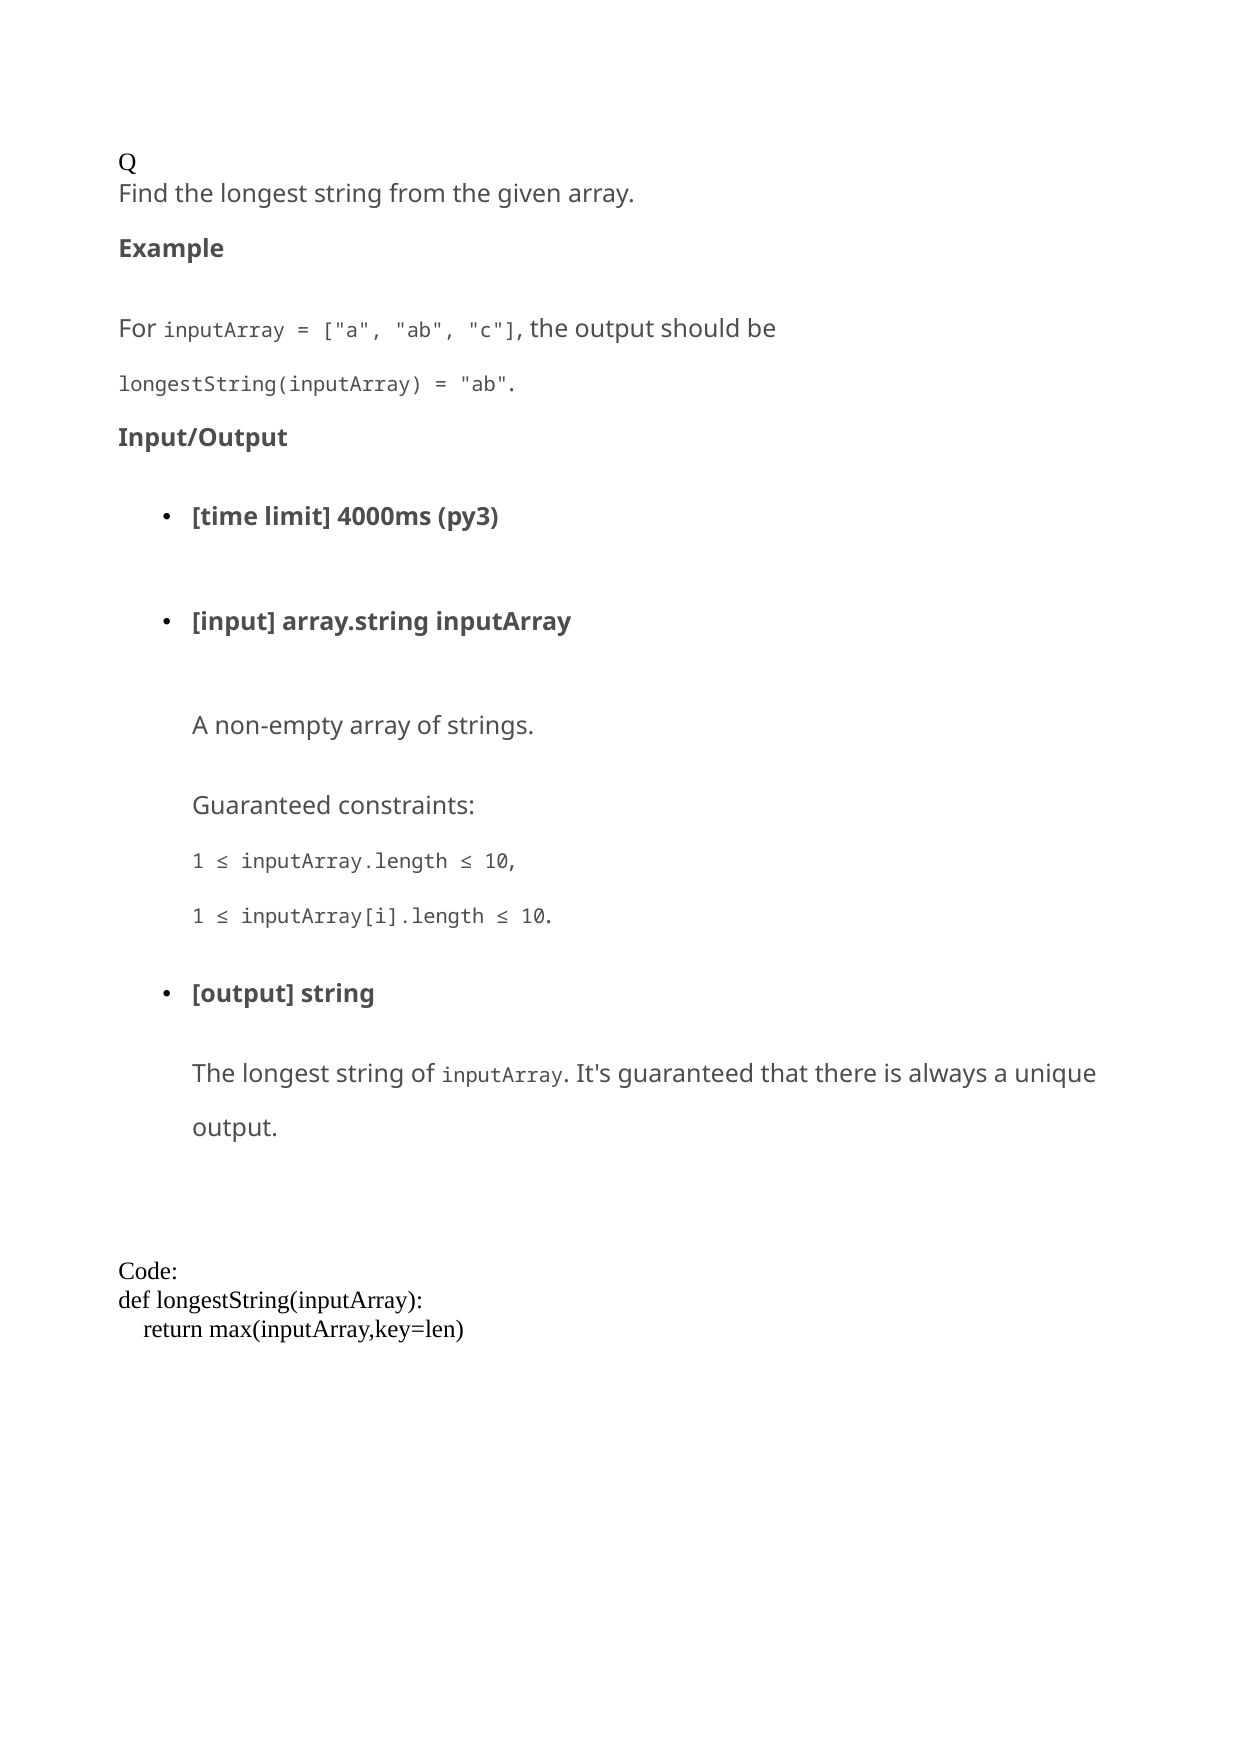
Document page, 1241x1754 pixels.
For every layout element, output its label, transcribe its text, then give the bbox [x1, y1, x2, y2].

text Input/Output [118, 419, 1122, 453]
text return max(inputArray,key=len) [118, 1314, 1122, 1342]
text Q [118, 147, 1122, 176]
text For inputArray = ["a", "ab", "c"], the output should be longestString(inputArray) = "ab". [118, 311, 1122, 399]
text Code: [118, 1256, 1122, 1285]
list [output] string [162, 976, 1122, 1010]
list [time limit] 4000ms (py3) [162, 499, 1122, 533]
text def longestString(inputArray): [118, 1285, 1122, 1314]
text Example [118, 231, 1122, 265]
list A non-empty array of strings. [162, 708, 1122, 742]
list Guaranteed constraints: 1 ≤ inputArray.length ≤ 10, 1 ≤ inputArray[i].length ≤ 10. [162, 787, 1122, 930]
list [input] array.string inputArray [162, 603, 1122, 637]
text Find the longest string from the given array. [118, 176, 1122, 210]
list The longest string of inputArray. It's guaranteed that there is always a unique output. [162, 1055, 1122, 1144]
